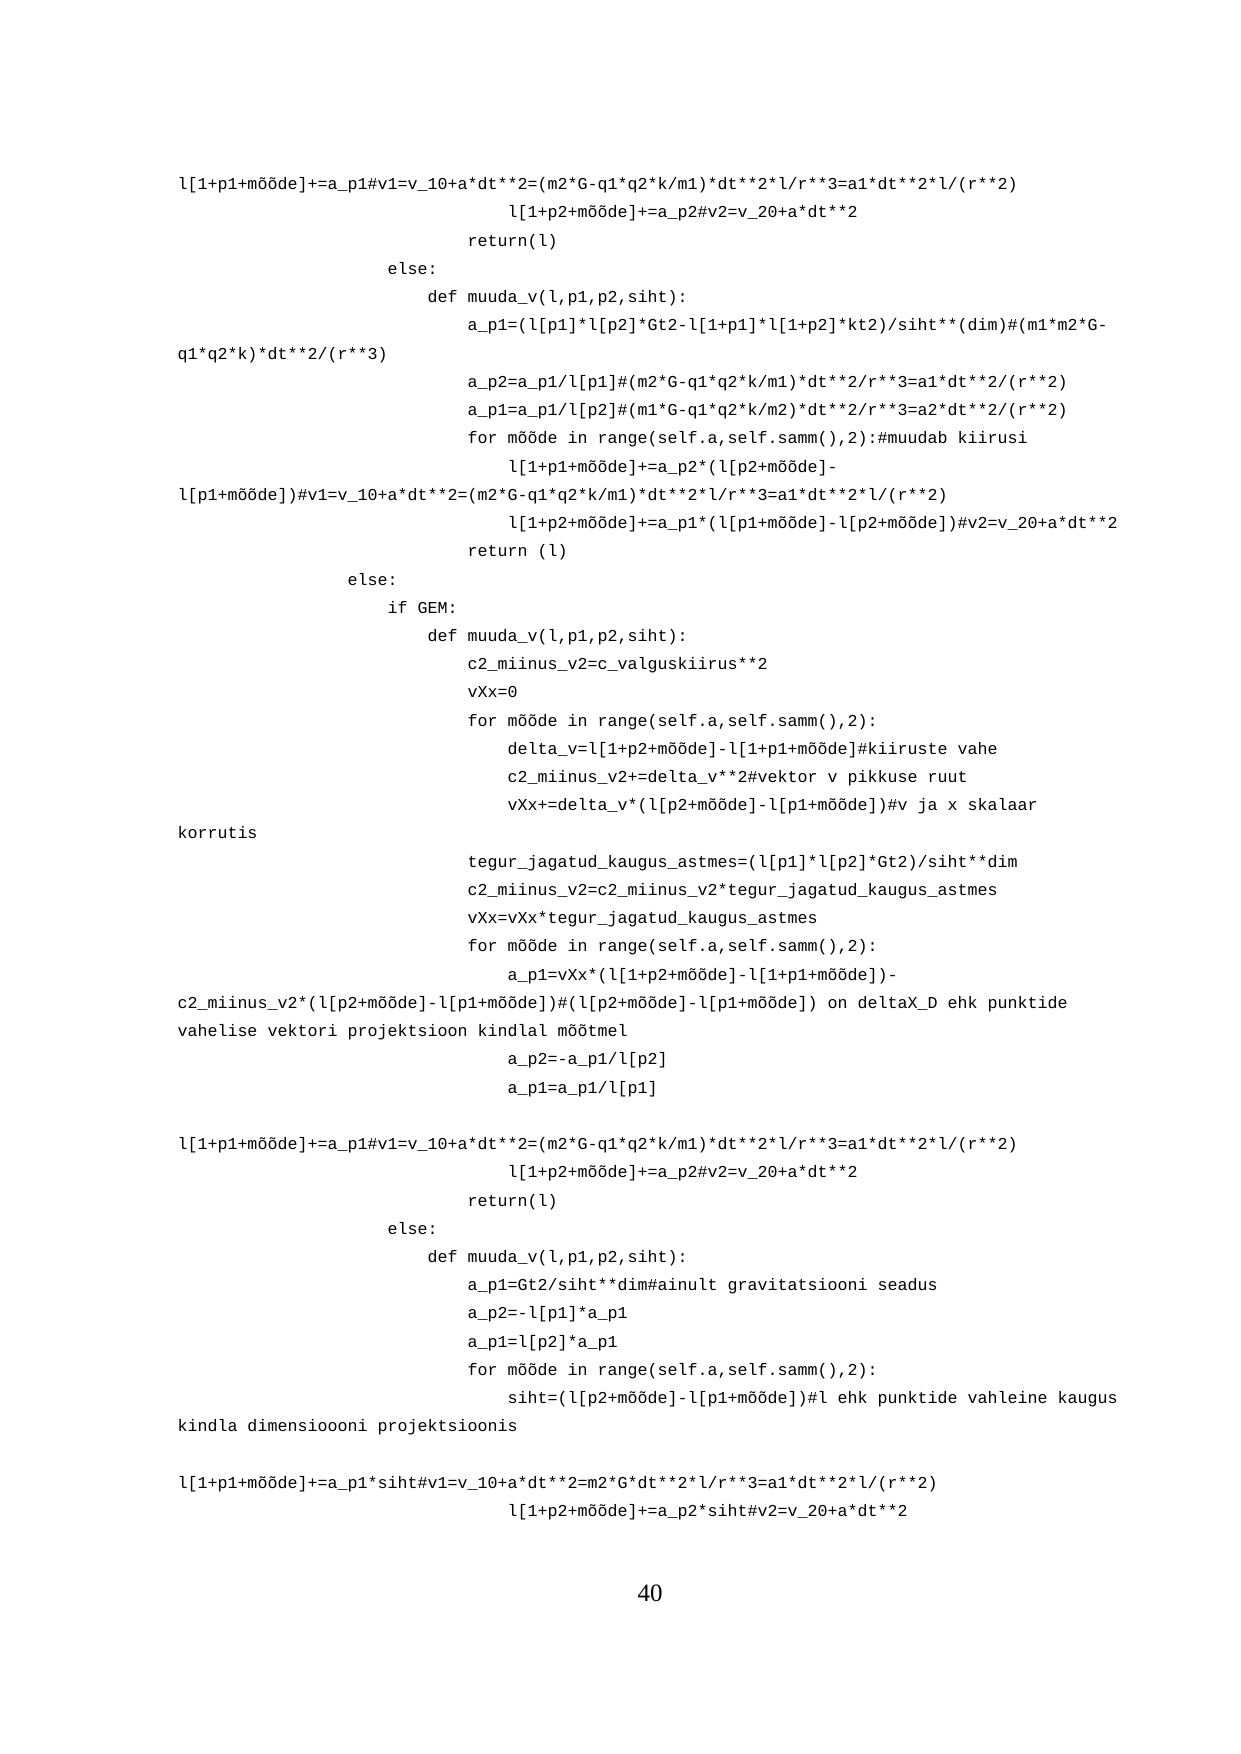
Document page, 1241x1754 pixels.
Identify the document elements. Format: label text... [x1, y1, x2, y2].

text c2_miinus_v2=c2_miinus_v2*tegur_jagatud_kaugus_astmes [177, 882, 1122, 900]
text for mõõde in range(self.a,self.samm(),2): [177, 1361, 1122, 1380]
text l[1+p2+mõõde]+=a_p2#v2=v_20+a*dt**2 [177, 204, 1122, 223]
text a_p2=-a_p1/l[p2] [177, 1051, 1122, 1070]
text def muuda_v(l,p1,p2,siht): [177, 1248, 1122, 1267]
text l[1+p1+mõõde]+=a_p2*(l[p2+mõõde]-l[p1+mõõde])#v1=v_10+a*dt**2=(m2*G-q1*q2*k/m1)*dt**2*l/r**3=a1*dt**2*l/(r**2) [177, 458, 1122, 505]
text def muuda_v(l,p1,p2,siht): [177, 289, 1122, 308]
text a_p1=(l[p1]*l[p2]*Gt2-l[1+p1]*l[1+p2]*kt2)/siht**(dim)#(m1*m2*G-q1*q2*k)*dt**2/(r**3) [177, 317, 1122, 364]
text if GEM: [177, 599, 1122, 618]
text else: [177, 1220, 1122, 1239]
text else: [177, 261, 1122, 279]
text vXx+=delta_v*(l[p2+mõõde]-l[p1+mõõde])#v ja x skalaar korrutis [177, 797, 1122, 844]
text l[1+p1+mõõde]+=a_p1*siht#v1=v_10+a*dt**2=m2*G*dt**2*l/r**3=a1*dt**2*l/(r**2) [177, 1446, 1122, 1493]
text l[1+p2+mõõde]+=a_p1*(l[p1+mõõde]-l[p2+mõõde])#v2=v_20+a*dt**2 [177, 514, 1122, 533]
text return (l) [177, 543, 1122, 562]
text a_p1=vXx*(l[1+p2+mõõde]-l[1+p1+mõõde])-c2_miinus_v2*(l[p2+mõõde]-l[p1+mõõde])#(l[p2+mõõde]-l[p1+mõõde]) on deltaX_D ehk punktide vahelise vektori projektsioon kindlal mõõtmel [177, 966, 1122, 1042]
text return(l) [177, 232, 1122, 251]
text vXx=0 [177, 684, 1122, 703]
text a_p1=l[p2]*a_p1 [177, 1333, 1122, 1352]
text for mõõde in range(self.a,self.samm(),2): [177, 712, 1122, 731]
text l[1+p1+mõõde]+=a_p1#v1=v_10+a*dt**2=(m2*G-q1*q2*k/m1)*dt**2*l/r**3=a1*dt**2*l/(r**2) [177, 148, 1122, 195]
text a_p2=-l[p1]*a_p1 [177, 1305, 1122, 1324]
text tegur_jagatud_kaugus_astmes=(l[p1]*l[p2]*Gt2)/siht**dim [177, 853, 1122, 872]
text delta_v=l[1+p2+mõõde]-l[1+p1+mõõde]#kiiruste vahe [177, 740, 1122, 759]
text for mõõde in range(self.a,self.samm(),2): [177, 938, 1122, 957]
text siht=(l[p2+mõõde]-l[p1+mõõde])#l ehk punktide vahleine kaugus kindla dimensioooni projektsioonis [177, 1390, 1122, 1437]
text c2_miinus_v2=c_valguskiirus**2 [177, 656, 1122, 674]
text l[1+p1+mõõde]+=a_p1#v1=v_10+a*dt**2=(m2*G-q1*q2*k/m1)*dt**2*l/r**3=a1*dt**2*l/(r**2) [177, 1107, 1122, 1154]
text a_p1=Gt2/siht**dim#ainult gravitatsiooni seadus [177, 1277, 1122, 1296]
text vXx=vXx*tegur_jagatud_kaugus_astmes [177, 910, 1122, 929]
text def muuda_v(l,p1,p2,siht): [177, 627, 1122, 646]
text a_p1=a_p1/l[p2]#(m1*G-q1*q2*k/m2)*dt**2/r**3=a2*dt**2/(r**2) [177, 402, 1122, 421]
text for mõõde in range(self.a,self.samm(),2):#muudab kiirusi [177, 430, 1122, 449]
text else: [177, 571, 1122, 590]
text c2_miinus_v2+=delta_v**2#vektor v pikkuse ruut [177, 769, 1122, 787]
text l[1+p2+mõõde]+=a_p2#v2=v_20+a*dt**2 [177, 1164, 1122, 1183]
text l[1+p2+mõõde]+=a_p2*siht#v2=v_20+a*dt**2 [177, 1503, 1122, 1521]
text return(l) [177, 1192, 1122, 1211]
text a_p2=a_p1/l[p1]#(m2*G-q1*q2*k/m1)*dt**2/r**3=a1*dt**2/(r**2) [177, 373, 1122, 392]
text a_p1=a_p1/l[p1] [177, 1079, 1122, 1098]
